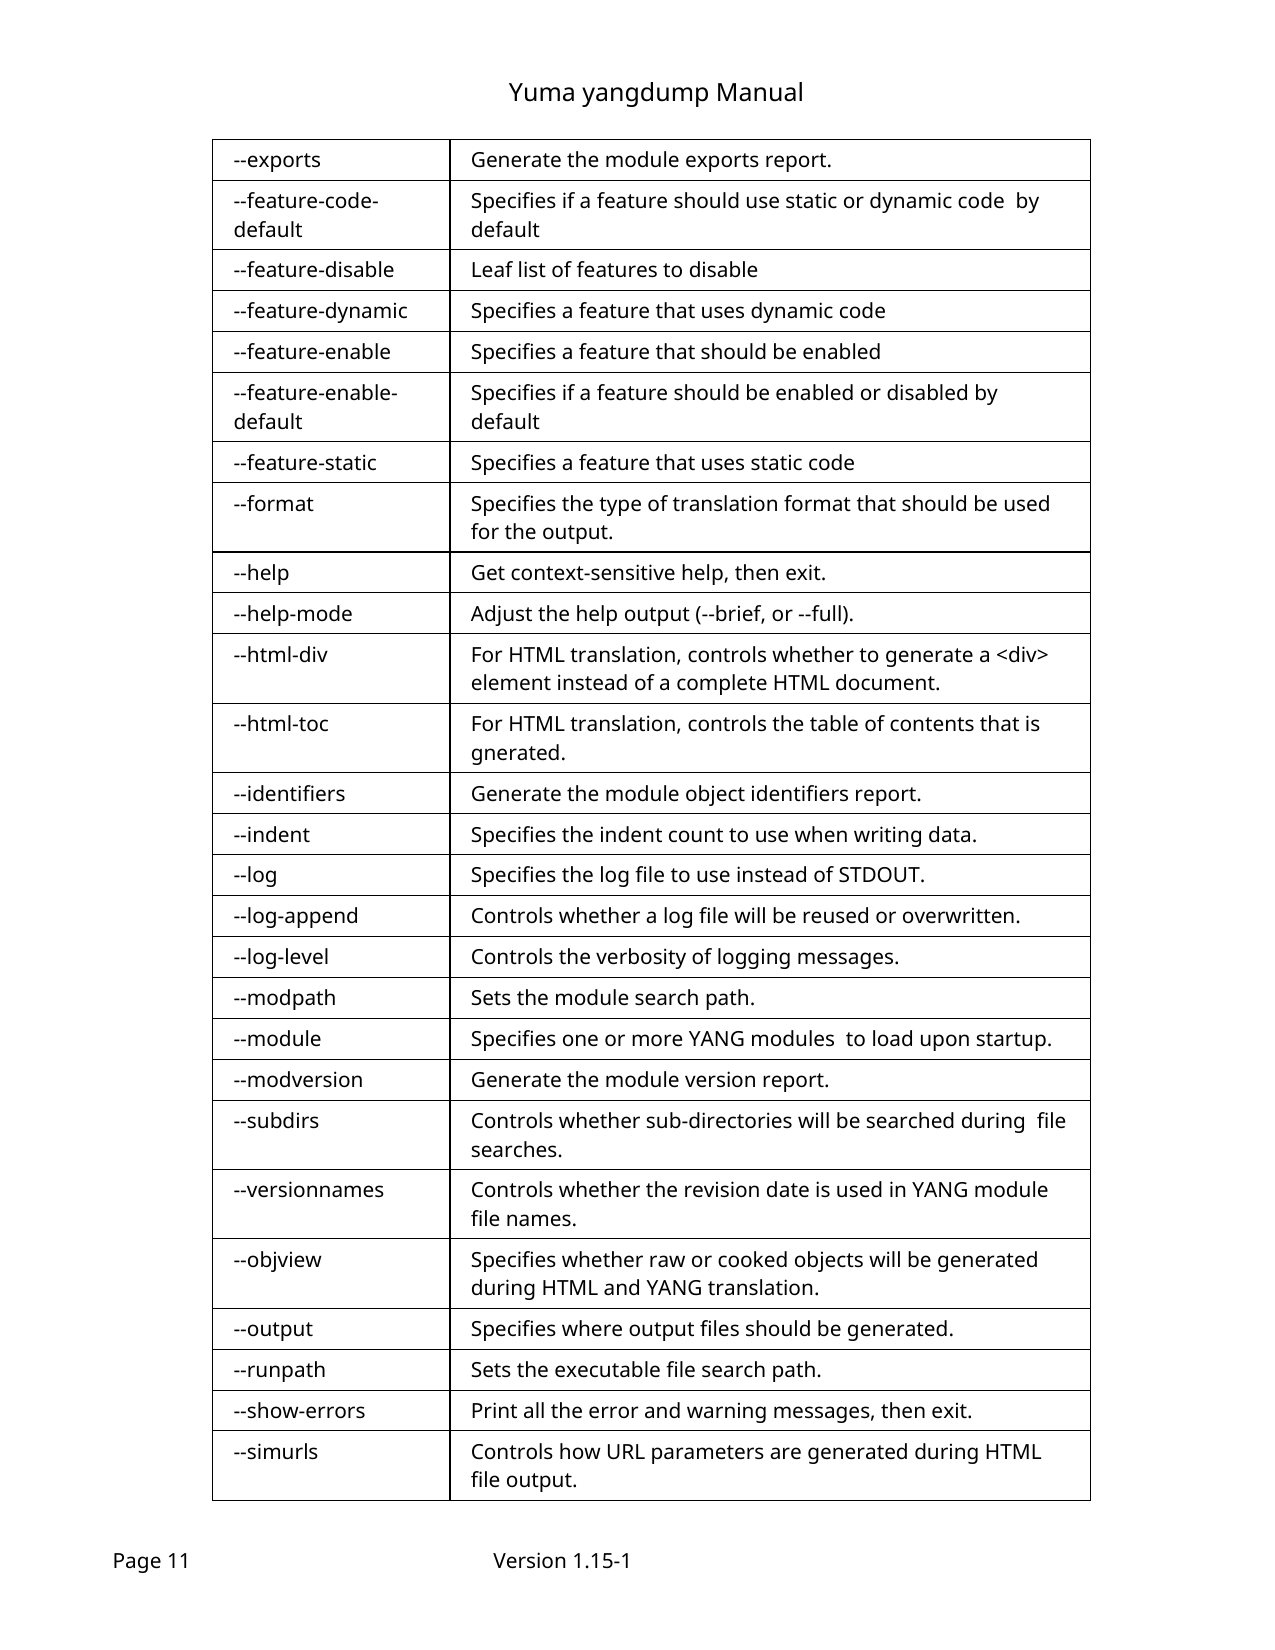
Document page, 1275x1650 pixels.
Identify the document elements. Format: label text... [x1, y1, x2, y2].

table_cell Controls the verbosity of logging messages. [451, 937, 1090, 977]
table_cell --log [213, 855, 449, 895]
table_cell --feature-dynamic [213, 291, 449, 331]
table_cell Specifies the log file to use instead of STDOUT. [451, 855, 1090, 895]
table_cell Generate the module version report. [451, 1060, 1090, 1099]
table_cell Specifies a feature that uses static code [451, 442, 1090, 482]
table_cell --subdirs [213, 1101, 449, 1169]
table_cell --feature-code-default [213, 181, 449, 249]
table_cell --module [213, 1019, 449, 1058]
table_cell Specifies the indent count to use when writing data. [451, 814, 1090, 854]
table_cell Sets the module search path. [451, 978, 1090, 1018]
table_cell --exports [213, 140, 449, 179]
table_cell Leaf list of features to disable [451, 250, 1090, 290]
table_cell --modversion [213, 1060, 449, 1099]
table_cell --help-mode [213, 593, 449, 633]
table_cell Specifies the type of translation format that should be used for the output. [451, 483, 1090, 551]
table_cell --objview [213, 1239, 449, 1308]
table_cell Specifies if a feature should use static or dynamic code by default [451, 181, 1090, 249]
table_cell Controls whether a log file will be reused or overwritten. [451, 896, 1090, 936]
table_cell Specifies one or more YANG modules to load upon startup. [451, 1019, 1090, 1058]
table_cell Generate the module exports report. [451, 140, 1090, 179]
table_cell Specifies where output files should be generated. [451, 1309, 1090, 1348]
table_cell Controls how URL parameters are generated during HTML file output. [451, 1431, 1090, 1500]
table_cell --help [213, 553, 449, 592]
table_cell --html-div [213, 634, 449, 703]
table_cell Specifies a feature that should be enabled [451, 332, 1090, 372]
table_cell --identifiers [213, 773, 449, 813]
table_cell --feature-enable [213, 332, 449, 372]
table_cell --log-level [213, 937, 449, 977]
table_cell --indent [213, 814, 449, 854]
table_cell Specifies if a feature should be enabled or disabled by default [451, 373, 1090, 441]
table_cell Print all the error and warning messages, then exit. [451, 1391, 1090, 1430]
table_cell Sets the executable file search path. [451, 1350, 1090, 1389]
table_cell --simurls [213, 1431, 449, 1500]
table_cell Controls whether sub-directories will be searched during file searches. [451, 1101, 1090, 1169]
table_cell --feature-static [213, 442, 449, 482]
table_cell --output [213, 1309, 449, 1348]
table_cell --feature-enable-default [213, 373, 449, 441]
table_cell --html-toc [213, 704, 449, 772]
table_cell Specifies whether raw or cooked objects will be generated during HTML and YANG translation. [451, 1239, 1090, 1308]
table_cell Generate the module object identifiers report. [451, 773, 1090, 813]
table_cell For HTML translation, controls whether to generate a <div> element instead of a complete HTML document. [451, 634, 1090, 703]
table_cell --show-errors [213, 1391, 449, 1430]
table_cell --versionnames [213, 1170, 449, 1238]
table_cell Controls whether the revision date is used in YANG module file names. [451, 1170, 1090, 1238]
table_cell Adjust the help output (--brief, or --full). [451, 593, 1090, 633]
table_cell Specifies a feature that uses dynamic code [451, 291, 1090, 331]
table_cell --modpath [213, 978, 449, 1018]
table_cell For HTML translation, controls the table of contents that is gnerated. [451, 704, 1090, 772]
table_cell --runpath [213, 1350, 449, 1389]
table_cell --format [213, 483, 449, 551]
table_cell --feature-disable [213, 250, 449, 290]
table_cell Get context-sensitive help, then exit. [451, 553, 1090, 592]
table_cell --log-append [213, 896, 449, 936]
